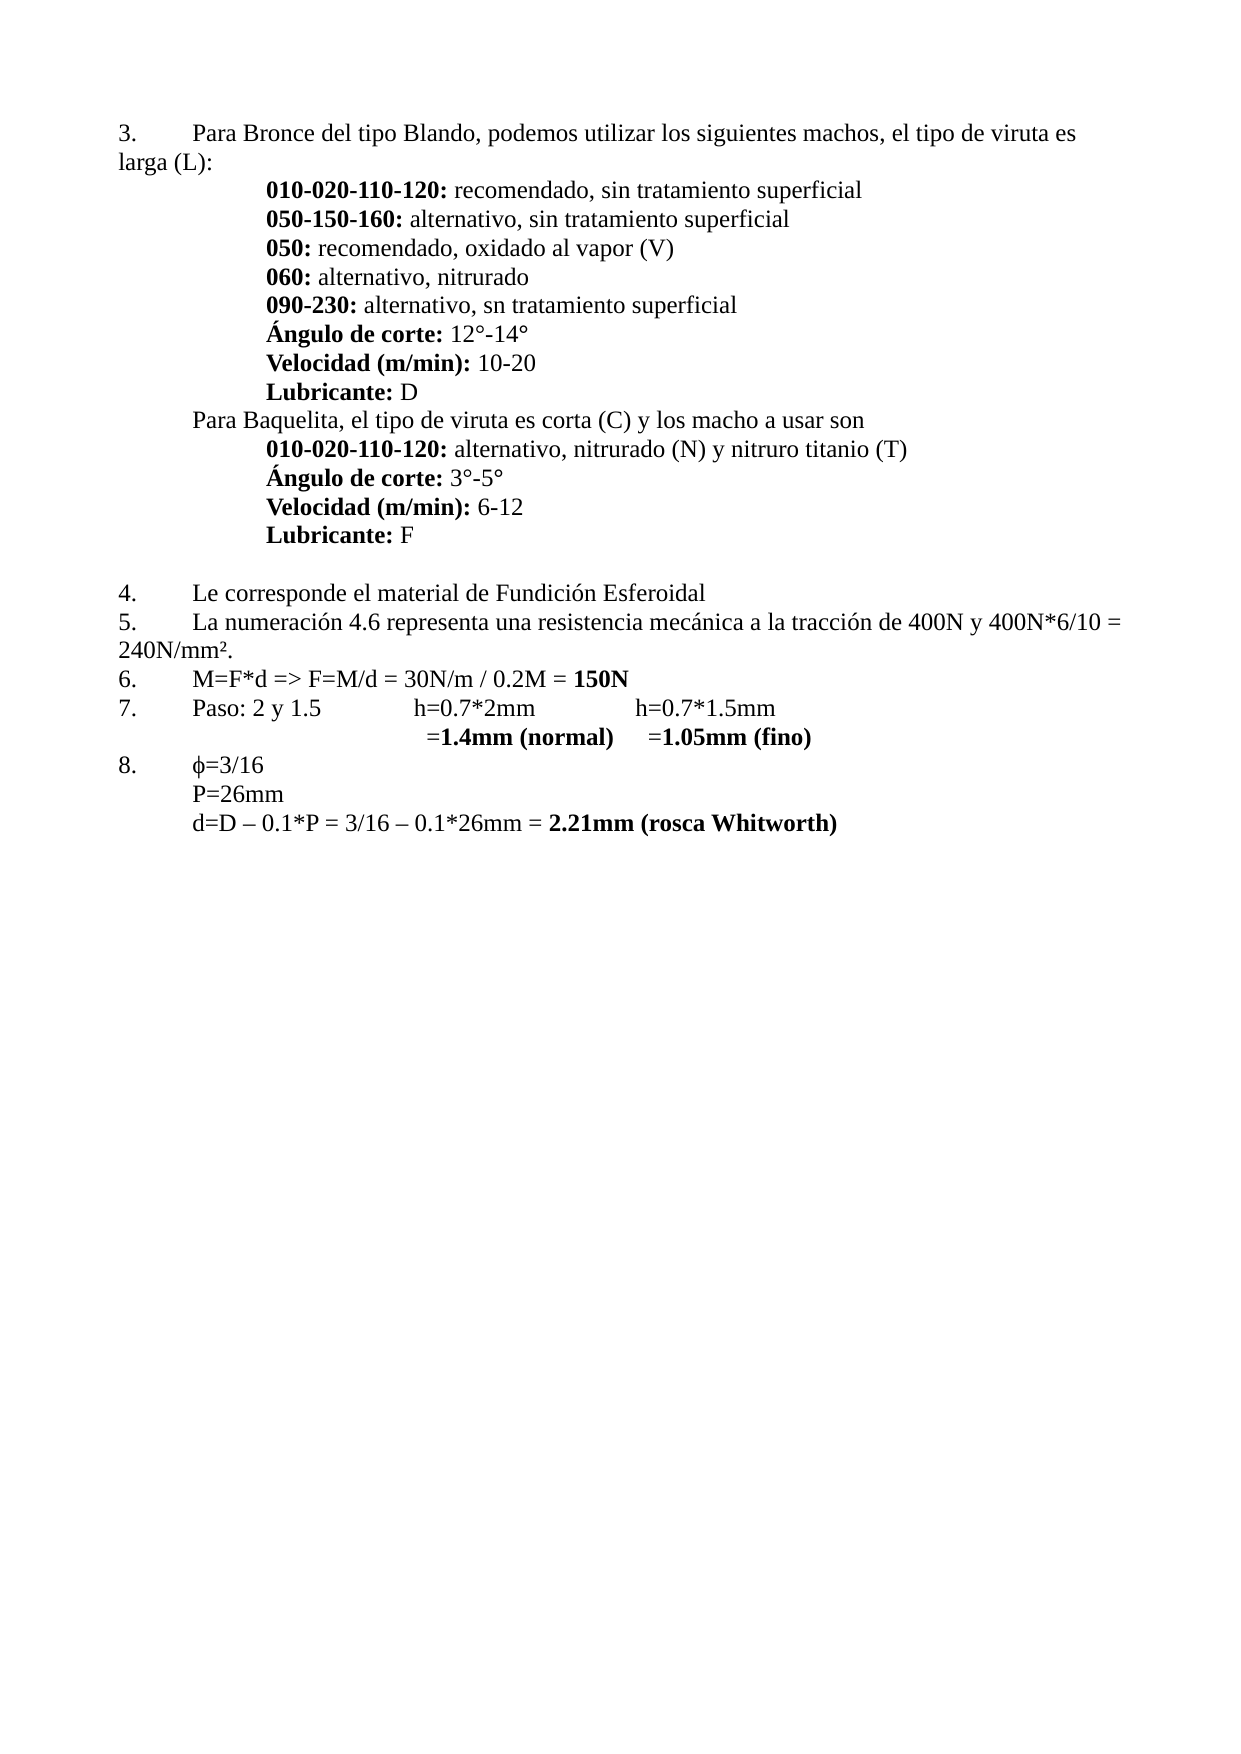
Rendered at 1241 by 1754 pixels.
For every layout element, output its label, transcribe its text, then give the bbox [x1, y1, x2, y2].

text 6. M=F*d => F=M/d = 30N/m / 0.2M = 150N [118, 664, 1122, 693]
text 8. ϕ=3/16 [118, 751, 1122, 779]
text Velocidad (m/min): 10-20 [118, 348, 1122, 377]
text Lubricante: F [118, 521, 1122, 549]
text 090-230: alternativo, sn tratamiento superficial [118, 291, 1122, 319]
text Ángulo de corte: 3°-5° [118, 463, 1122, 492]
text 050: recomendado, oxidado al vapor (V) [118, 233, 1122, 262]
text Ángulo de corte: 12°-14° [118, 319, 1122, 348]
text 050-150-160: alternativo, sin tratamiento superficial [118, 204, 1122, 233]
text 7. Paso: 2 y 1.5 h=0.7*2mm h=0.7*1.5mm [118, 693, 1122, 722]
text Velocidad (m/min): 6-12 [118, 492, 1122, 521]
text 010-020-110-120: recomendado, sin tratamiento superficial [118, 176, 1122, 204]
text 010-020-110-120: alternativo, nitrurado (N) y nitruro titanio (T) [118, 434, 1122, 463]
text 3. Para Bronce del tipo Blando, podemos utilizar los siguientes machos, el tipo de viruta es larga (L): [118, 118, 1122, 176]
text 5. La numeración 4.6 representa una resistencia mecánica a la tracción de 400N y 400N*6/10 = 240N/mm². [118, 607, 1122, 664]
text 4. Le corresponde el material de Fundición Esferoidal [118, 578, 1122, 607]
text Para Baquelita, el tipo de viruta es corta (C) y los macho a usar son [118, 406, 1122, 434]
text P=26mm [118, 779, 1122, 808]
text d=D – 0.1*P = 3/16 – 0.1*26mm = 2.21mm (rosca Whitworth) [118, 808, 1122, 837]
text Lubricante: D [118, 377, 1122, 406]
text 060: alternativo, nitrurado [118, 262, 1122, 291]
text =1.4mm (normal) =1.05mm (fino) [118, 722, 1122, 751]
